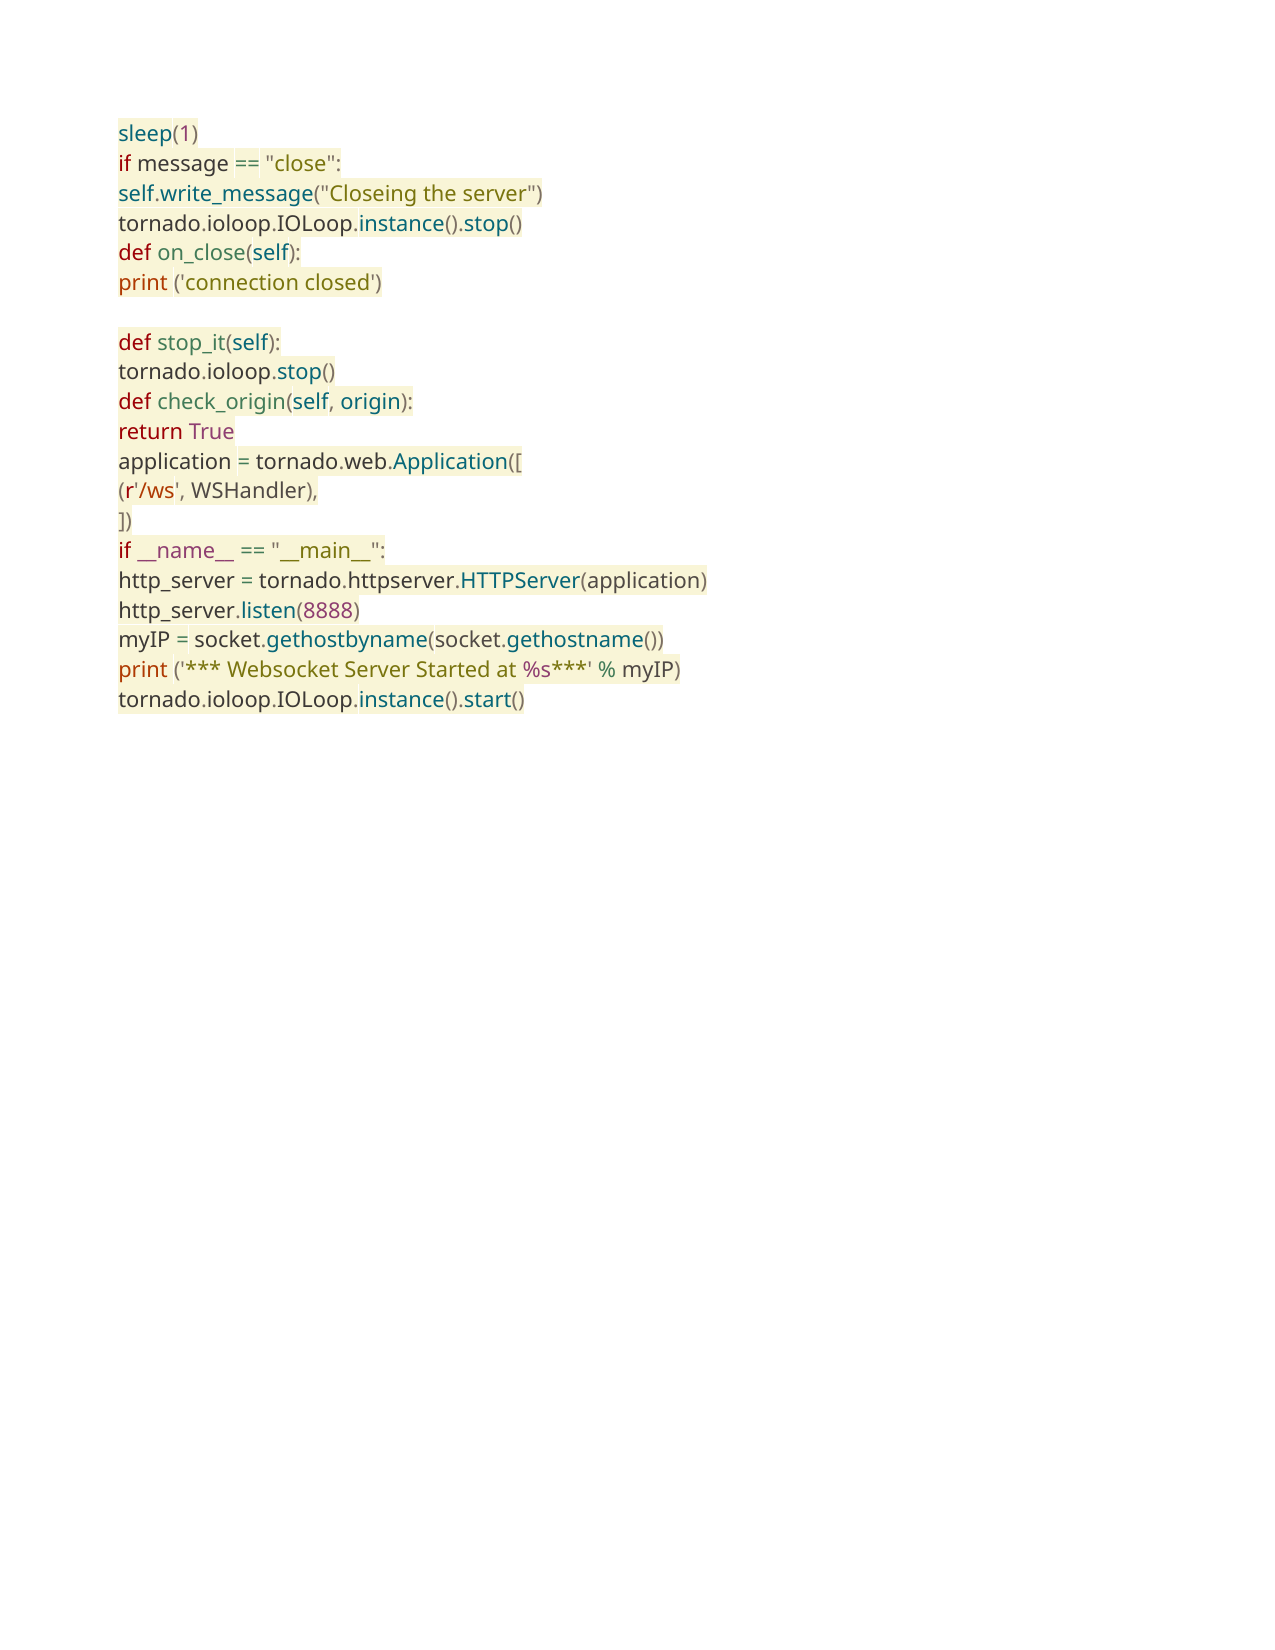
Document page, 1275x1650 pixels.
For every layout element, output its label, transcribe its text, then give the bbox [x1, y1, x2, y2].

text (r'/ws', WSHandler), [118, 476, 1157, 505]
text if __name__ == "__main__": [118, 535, 1157, 565]
text if message == "close": [118, 148, 1157, 178]
text ]) [118, 505, 1157, 535]
text tornado.ioloop.IOLoop.instance().stop() [118, 207, 1157, 237]
text return True [118, 416, 1157, 446]
text def on_close(self): [118, 237, 1157, 267]
text print ('*** Websocket Server Started at %s***' % myIP) [118, 654, 1157, 684]
text def check_origin(self, origin): [118, 386, 1157, 416]
text self.write_message("Closeing the server") [118, 178, 1157, 207]
text http_server.listen(8888) [118, 595, 1157, 624]
text application = tornado.web.Application([ [118, 446, 1157, 476]
text http_server = tornado.httpserver.HTTPServer(application) [118, 565, 1157, 595]
text sleep(1) [118, 118, 1157, 148]
text myIP = socket.gethostbyname(socket.gethostname()) [118, 624, 1157, 654]
text tornado.ioloop.stop() [118, 356, 1157, 386]
text tornado.ioloop.IOLoop.instance().start() [118, 684, 1157, 714]
text def stop_it(self): [118, 327, 1157, 356]
text print ('connection closed') [118, 267, 1157, 297]
